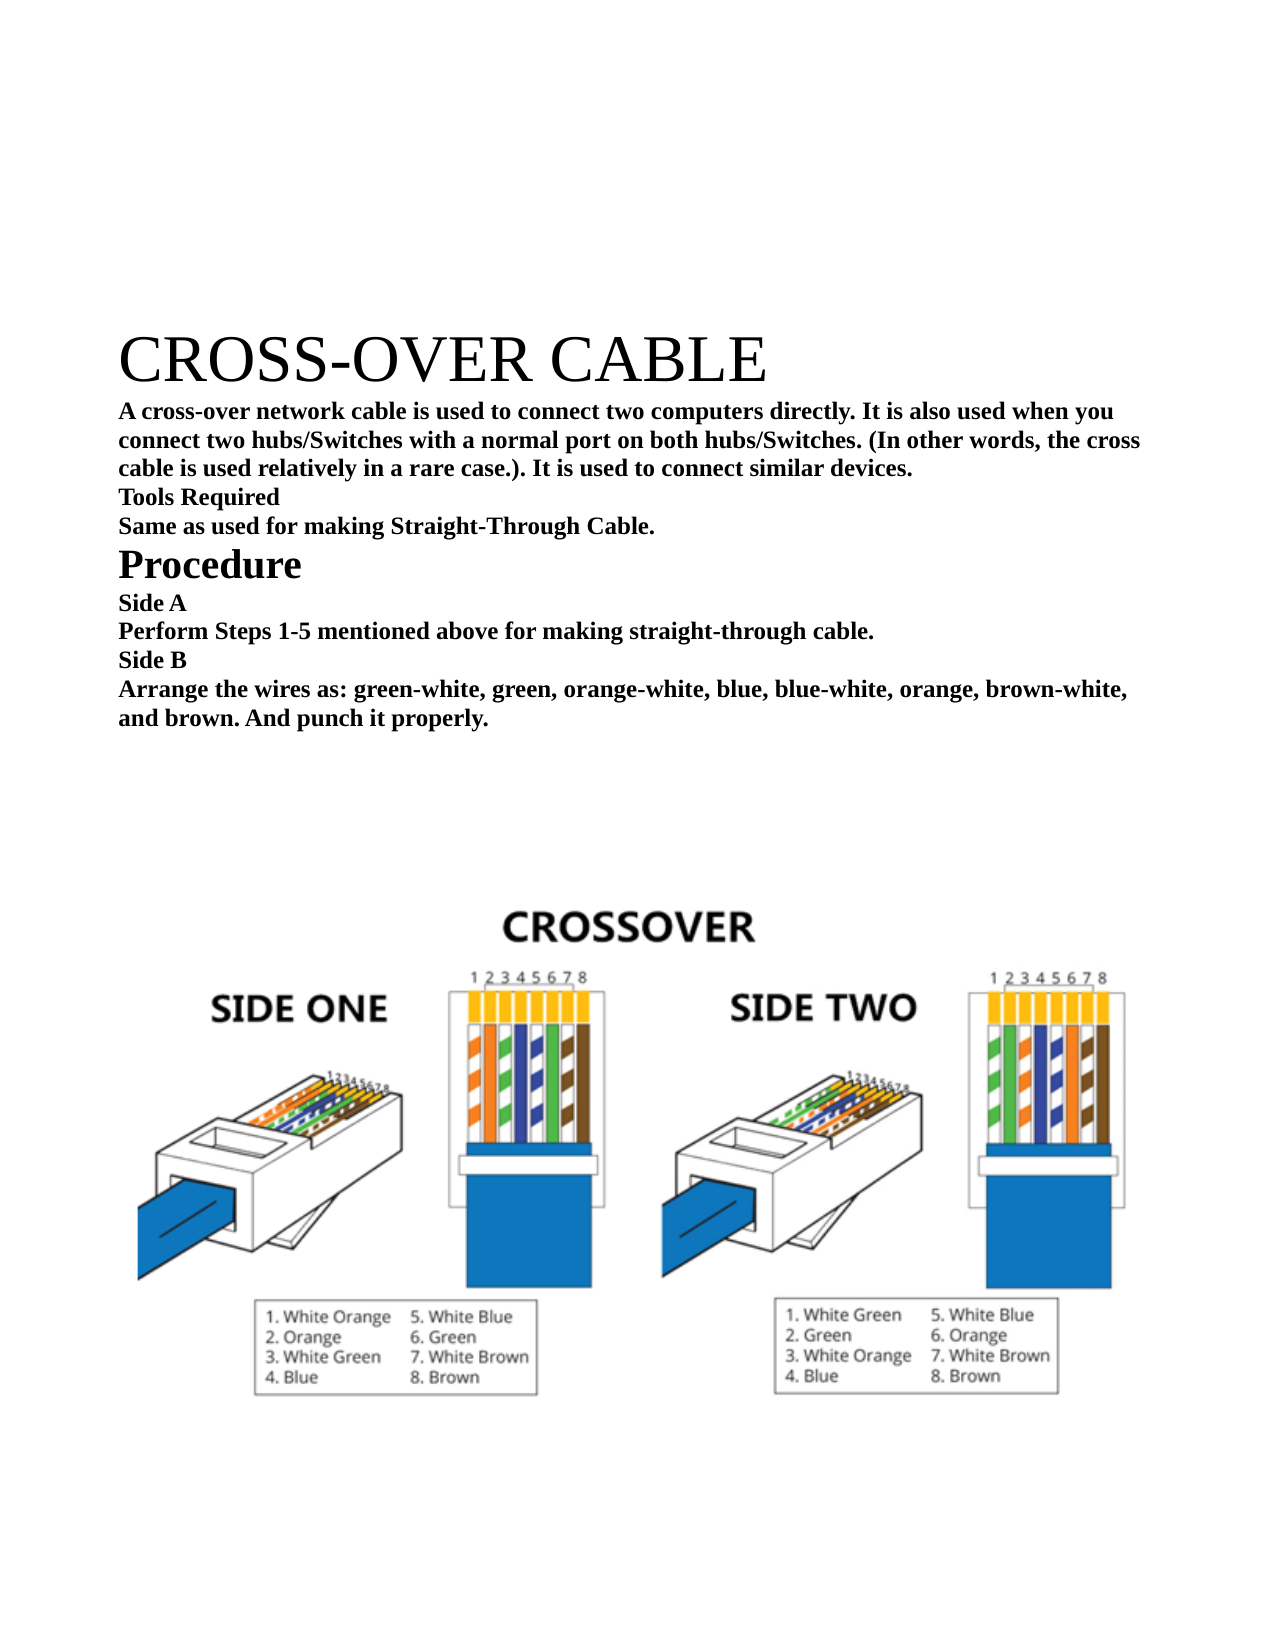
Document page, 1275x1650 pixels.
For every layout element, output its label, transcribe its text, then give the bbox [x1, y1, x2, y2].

text Same as used for making Straight-Through Cable. [118, 511, 1157, 540]
text Perform Steps 1-5 mentioned above for making straight-through cable. [118, 616, 1157, 645]
text connect two hubs/Switches with a normal port on both hubs/Switches. (In other words, the cross [118, 425, 1157, 453]
text Tools Required [118, 482, 1157, 511]
text Arrange the wires as: green-white, green, orange-white, blue, blue-white, orange, brown-white, [118, 674, 1157, 703]
picture [137, 897, 1154, 1406]
text cable is used relatively in a rare case.). It is used to connect similar devices. [118, 453, 1157, 482]
text Side A [118, 588, 1157, 616]
text CROSS-OVER CABLE [118, 319, 1157, 396]
text and brown. And punch it properly. [118, 703, 1157, 731]
text Side B [118, 645, 1157, 674]
text A cross-over network cable is used to connect two computers directly. It is also used when you [118, 396, 1157, 425]
text Procedure [118, 540, 1157, 588]
